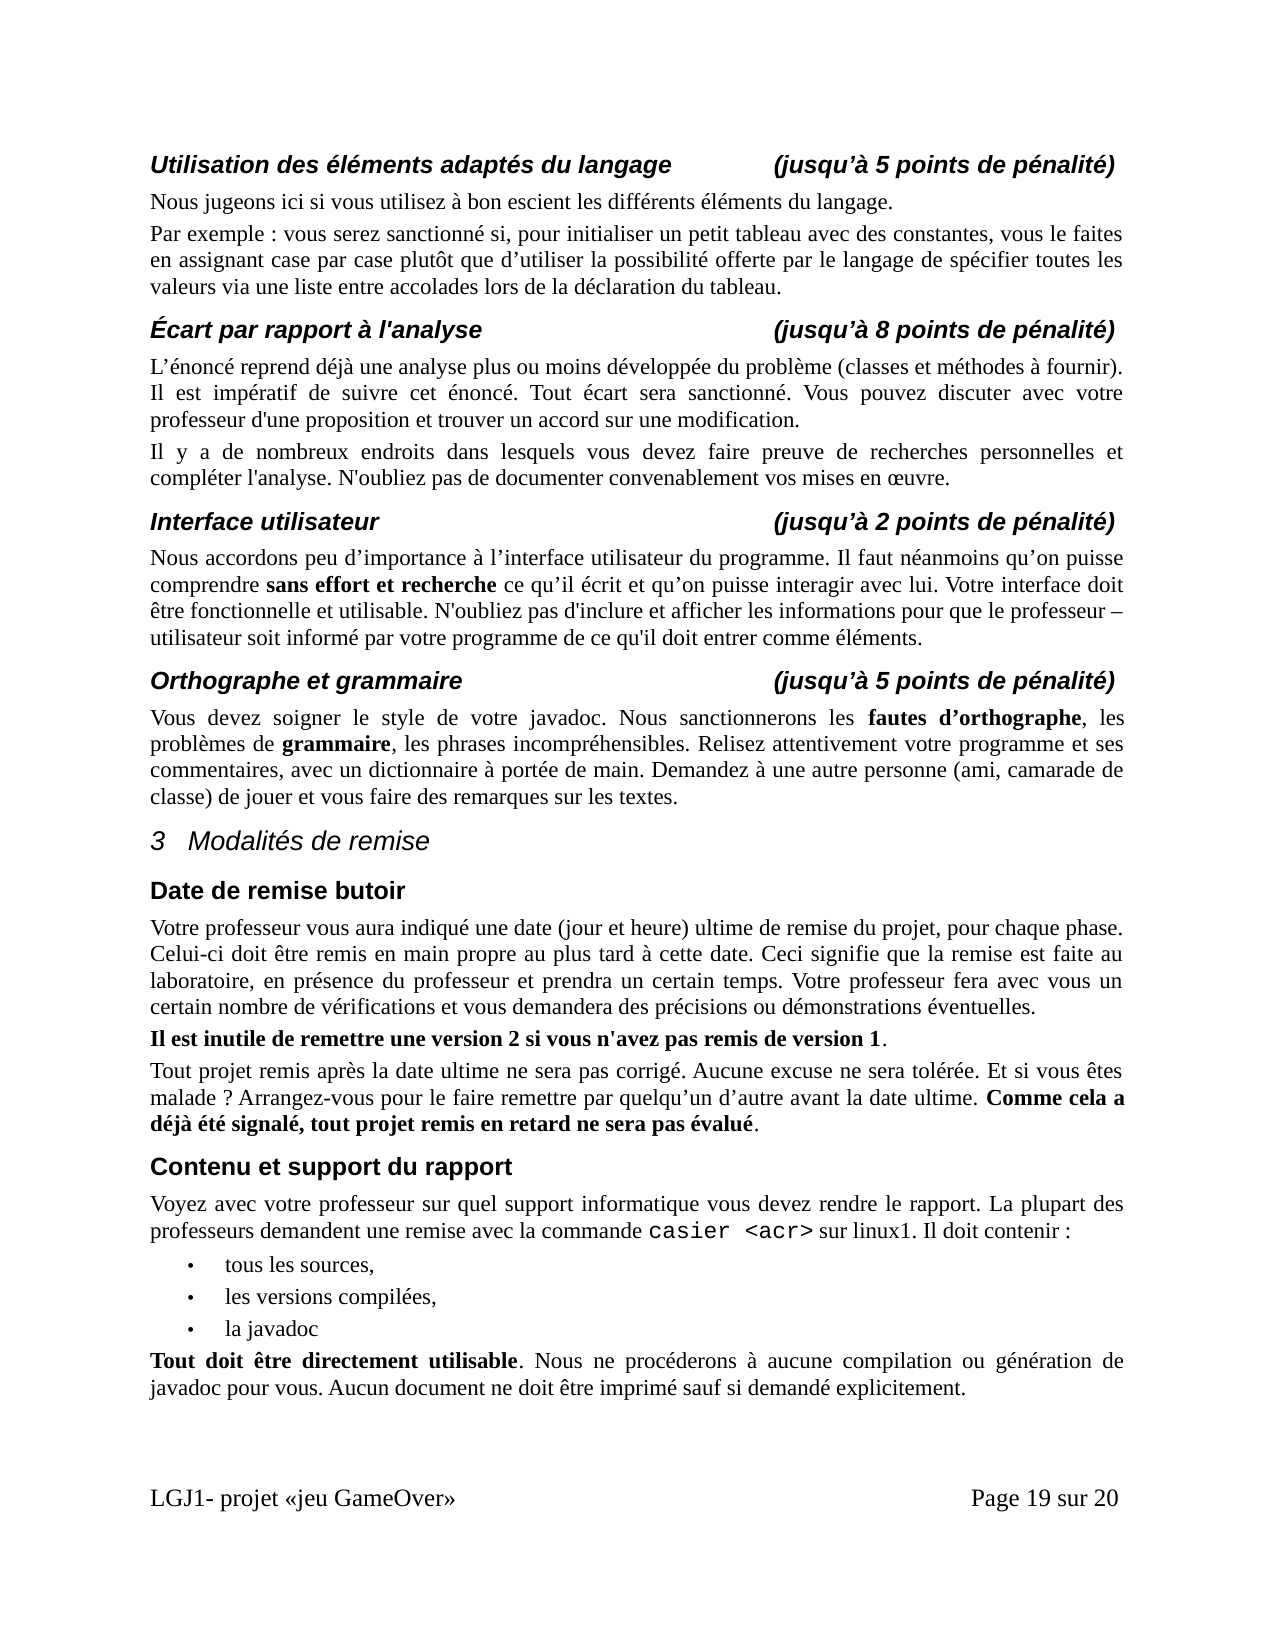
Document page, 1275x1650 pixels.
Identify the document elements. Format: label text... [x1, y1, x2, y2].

text Nous jugeons ici si vous utilisez à bon escient les différents éléments du langage. [150, 188, 1125, 214]
subtitle Modalités de remise [150, 825, 1125, 856]
text Tout doit être directement utilisable. Nous ne procéderons à aucune compilation ou génération de javadoc pour vous. Aucun document ne doit être imprimé sauf si demandé explicitement. [150, 1347, 1125, 1400]
text Voyez avec votre professeur sur quel support informatique vous devez rendre le rapport. La plupart des professeurs demandent une remise avec la commande casier <acr> sur linux1. Il doit contenir : [150, 1191, 1125, 1245]
text Nous accordons peu d’importance à l’interface utilisateur du programme. Il faut néanmoins qu’on puisse comprendre sans effort et recherche ce qu’il écrit et qu’on puisse interagir avec lui. Votre interface doit être fonctionnelle et utilisable. N'oubliez pas d'inclure et afficher les informations pour que le professeur – utilisateur soit informé par votre programme de ce qu'il doit entrer comme éléments. [150, 544, 1125, 650]
subtitle Interface utilisateur (jusqu’à 2 points de pénalité) [150, 507, 1125, 535]
text Il est inutile de remettre une version 2 si vous n'avez pas remis de version 1. [150, 1025, 1125, 1052]
list tous les sources, [187, 1251, 1125, 1277]
subtitle Orthographe et grammaire (jusqu’à 5 points de pénalité) [150, 666, 1125, 694]
subtitle Contenu et support du rapport [150, 1152, 1125, 1181]
text Tout projet remis après la date ultime ne sera pas corrigé. Aucune excuse ne sera tolérée. Et si vous êtes malade ? Arrangez-vous pour le faire remettre par quelqu’un d’autre avant la date ultime. Comme cela a déjà été signalé, tout projet remis en retard ne sera pas évalué. [150, 1057, 1125, 1136]
text Par exemple : vous serez sanctionné si, pour initialiser un petit tableau avec des constantes, vous le faites en assignant case par case plutôt que d’utiliser la possibilité offerte par le langage de spécifier toutes les valeurs via une liste entre accolades lors de la déclaration du tableau. [150, 220, 1125, 299]
subtitle Date de remise butoir [150, 876, 1125, 904]
subtitle Écart par rapport à l'analyse (jusqu’à 8 points de pénalité) [150, 315, 1125, 344]
subtitle Utilisation des éléments adaptés du langage (jusqu’à 5 points de pénalité) [150, 150, 1125, 178]
text L’énoncé reprend déjà une analyse plus ou moins développée du problème (classes et méthodes à fournir). Il est impératif de suivre cet énoncé. Tout écart sera sanctionné. Vous pouvez discuter avec votre professeur d'une proposition et trouver un accord sur une modification. [150, 353, 1125, 432]
list les versions compilées, [187, 1283, 1125, 1309]
list la javadoc [187, 1315, 1125, 1342]
text Il y a de nombreux endroits dans lesquels vous devez faire preuve de recherches personnelles et compléter l'analyse. N'oubliez pas de documenter convenablement vos mises en œuvre. [150, 438, 1125, 491]
text Votre professeur vous aura indiqué une date (jour et heure) ultime de remise du projet, pour chaque phase. Celui-ci doit être remis en main propre au plus tard à cette date. Ceci signifie que la remise est faite au laboratoire, en présence du professeur et prendra un certain temps. Votre professeur fera avec vous un certain nombre de vérifications et vous demandera des précisions ou démonstrations éventuelles. [150, 914, 1125, 1019]
text Vous devez soigner le style de votre javadoc. Nous sanctionnerons les fautes d’orthographe, les problèmes de grammaire, les phrases incompréhensibles. Relisez attentivement votre programme et ses commentaires, avec un dictionnaire à portée de main. Demandez à une autre personne (ami, camarade de classe) de jouer et vous faire des remarques sur les textes. [150, 704, 1125, 809]
